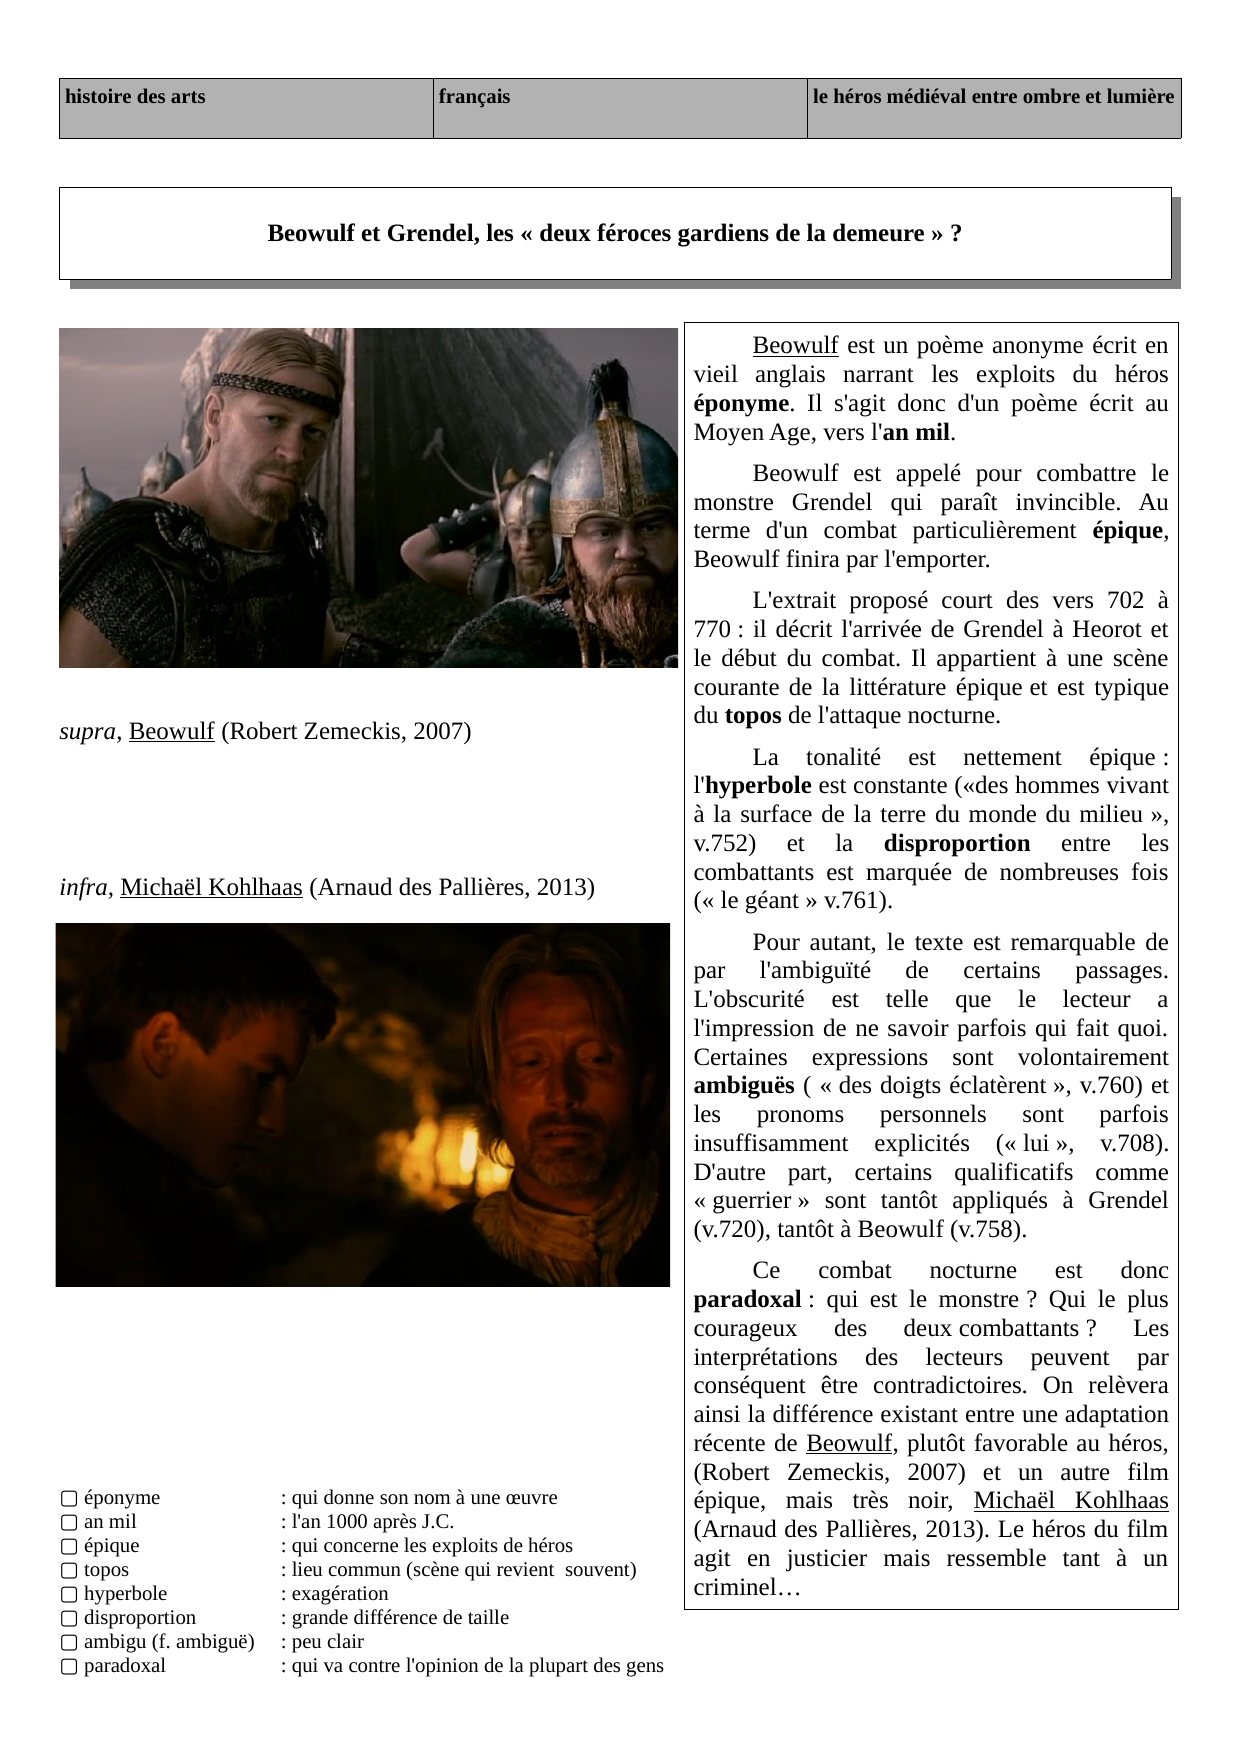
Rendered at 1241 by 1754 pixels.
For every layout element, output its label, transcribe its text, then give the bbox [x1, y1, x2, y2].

text L'extrait proposé court des vers 702 à 770 : il décrit l'arrivée de Grendel à Heorot et le début du combat. Il appartient à une scène courante de la littérature épique et est typique du topos de l'attaque nocturne. [693, 586, 1169, 729]
text Beowulf et Grendel, les « deux féroces gardiens de la demeure » ? [60, 215, 1171, 247]
text ▢ an mil : l'an 1000 après J.C. [59, 1509, 684, 1533]
text Ce combat nocturne est donc paradoxal : qui est le monstre ? Qui le plus courageux des deux combattants ? Les interprétations des lecteurs peuvent par conséquent être contradictoires. On relèvera ainsi la différence existant entre une adaptation récente de Beowulf, plutôt favorable au héros, (Robert Zemeckis, 2007) et un autre film épique, mais très noir, Michaël Kohlhaas (Arnaud des Pallières, 2013). Le héros du film agit en justicier mais ressemble tant à un criminel… [693, 1256, 1169, 1601]
picture [59, 328, 679, 668]
text Beowulf est un poème anonyme écrit en vieil anglais narrant les exploits du héros éponyme. Il s'agit donc d'un poème écrit au Moyen Age, vers l'an mil. [693, 331, 1169, 446]
text Pour autant, le texte est remarquable de par l'ambiguïté de certains passages. L'obscurité est telle que le lecteur a l'impression de ne savoir parfois qui fait quoi. Certaines expressions sont volontairement ambiguës ( « des doigts éclatèrent », v.760) et les pronoms personnels sont parfois insuffisamment explicités (« lui », v.708). D'autre part, certains qualificatifs comme « guerrier » sont tantôt appliqués à Grendel (v.720), tantôt à Beowulf (v.758). [693, 927, 1169, 1243]
text La tonalité est nettement épique : l'hyperbole est constante («des hommes vivant à la surface de la terre du monde du milieu », v.752) et la disproportion entre les combattants est marquée de nombreuses fois (« le géant » v.761). [693, 742, 1169, 914]
text ▢ topos : lieu commun (scène qui revient souvent) [59, 1557, 684, 1581]
text supra, Beowulf (Robert Zemeckis, 2007) [59, 716, 684, 744]
text ▢ ambigu (f. ambiguë) : peu clair [59, 1629, 1181, 1653]
text Beowulf est appelé pour combattre le monstre Grendel qui paraît invincible. Au terme d'un combat particulièrement épique, Beowulf finira par l'emporter. [693, 458, 1169, 573]
text ▢ épique : qui concerne les exploits de héros [59, 1533, 684, 1557]
text ▢ paradoxal : qui va contre l'opinion de la plupart des gens [59, 1653, 1181, 1677]
text infra, Michaël Kohlhaas (Arnaud des Pallières, 2013) [59, 872, 684, 901]
text ▢ hyperbole : exagération [59, 1581, 684, 1605]
text ▢ disproportion : grande différence de taille [59, 1605, 1181, 1629]
picture [55, 923, 671, 1287]
text ▢ éponyme : qui donne son nom à une œuvre [59, 1485, 684, 1509]
